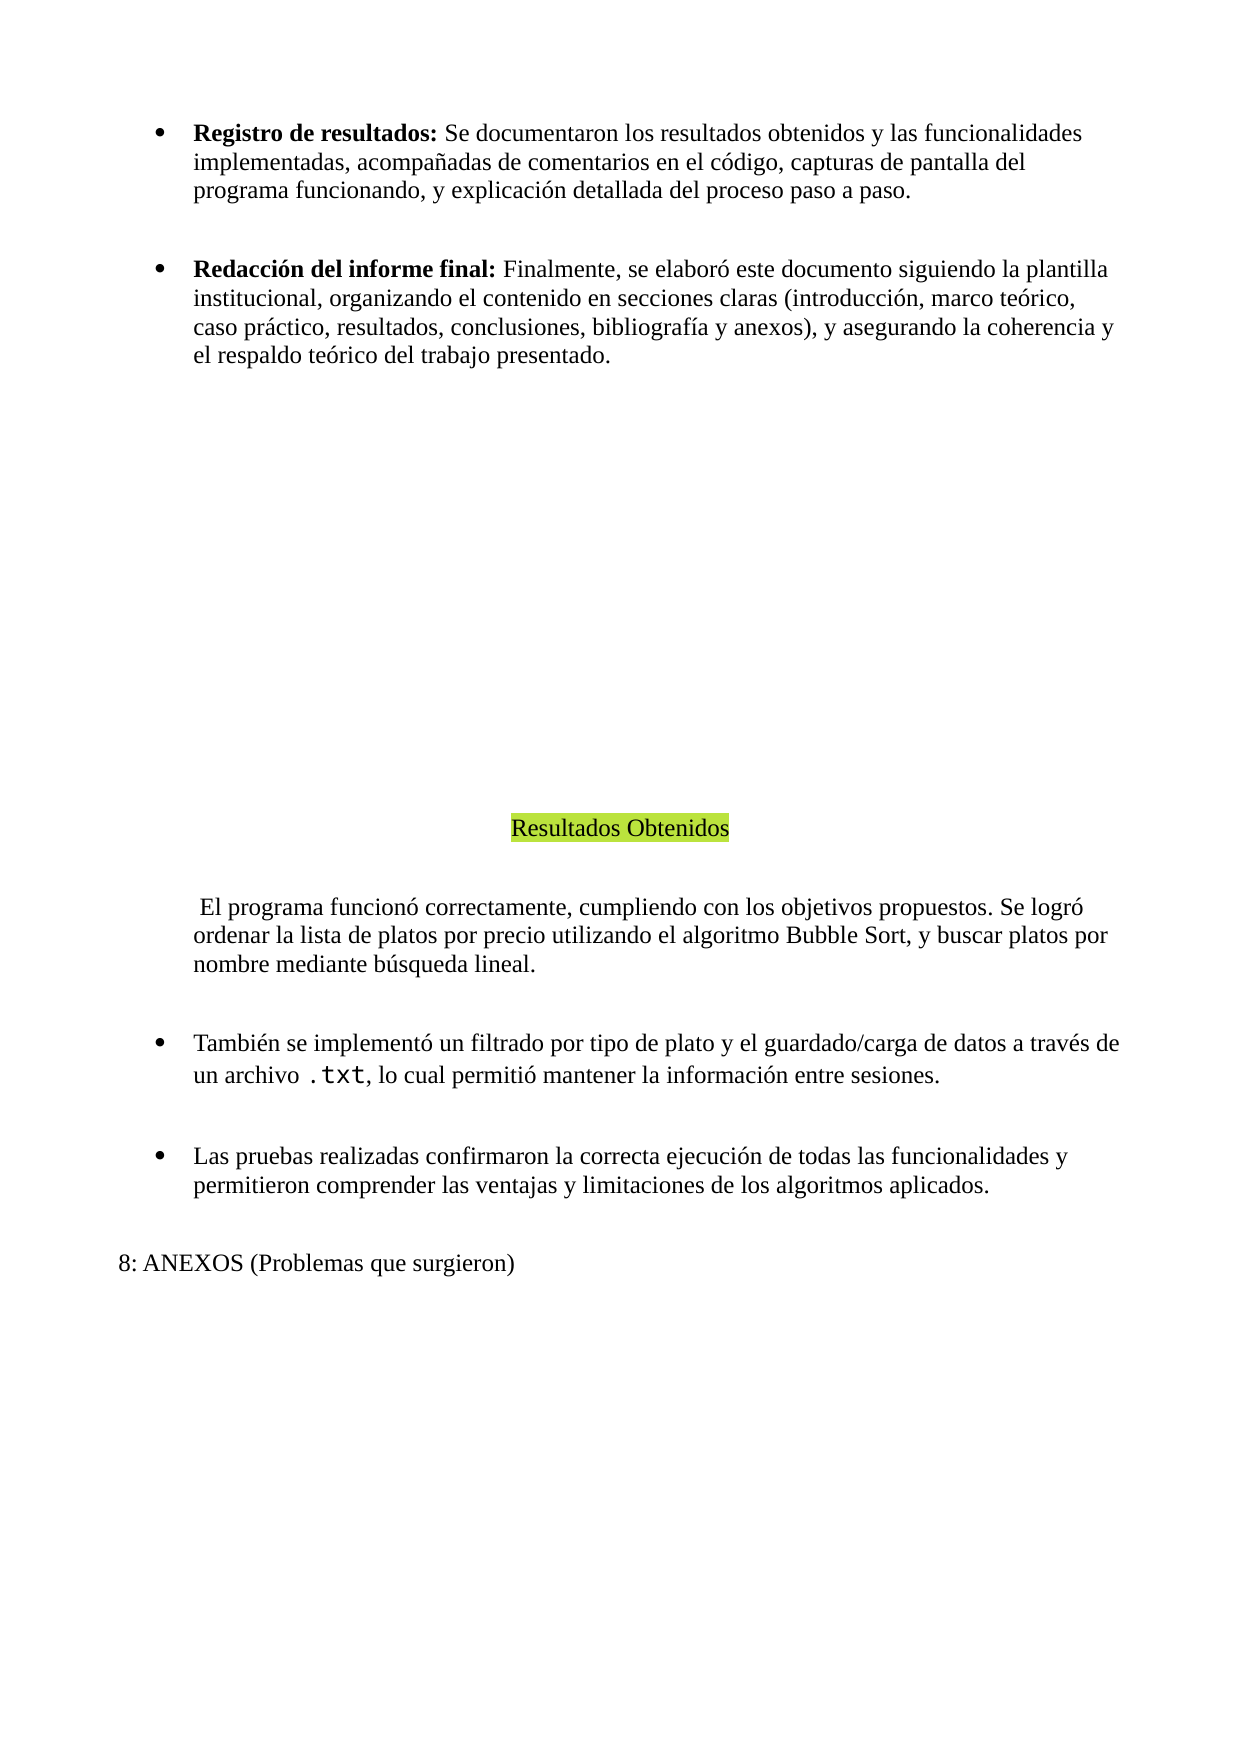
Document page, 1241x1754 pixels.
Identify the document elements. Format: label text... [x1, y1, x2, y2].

list Las pruebas realizadas confirmaron la correcta ejecución de todas las funcionalidades y permitieron comprender las ventajas y limitaciones de los algoritmos aplicados. [156, 1141, 1122, 1198]
list Redacción del informe final: Finalmente, se elaboró este documento siguiendo la plantilla institucional, organizando el contenido en secciones claras (introducción, marco teórico, caso práctico, resultados, conclusiones, bibliografía y anexos), y asegurando la coherencia y el respaldo teórico del trabajo presentado. [156, 254, 1122, 369]
text Resultados Obtenidos [118, 813, 1122, 842]
text 8: ANEXOS (Problemas que surgieron) [118, 1248, 1122, 1277]
list Registro de resultados: Se documentaron los resultados obtenidos y las funcionalidades implementadas, acompañadas de comentarios en el código, capturas de pantalla del programa funcionando, y explicación detallada del proceso paso a paso. [156, 118, 1122, 204]
list También se implementó un filtrado por tipo de plato y el guardado/carga de datos a través de un archivo .txt, lo cual permitió mantener la información entre sesiones. [156, 1028, 1122, 1091]
list El programa funcionó correctamente, cumpliendo con los objetivos propuestos. Se logró ordenar la lista de platos por precio utilizando el algoritmo Bubble Sort, y buscar platos por nombre mediante búsqueda lineal. [156, 892, 1122, 978]
